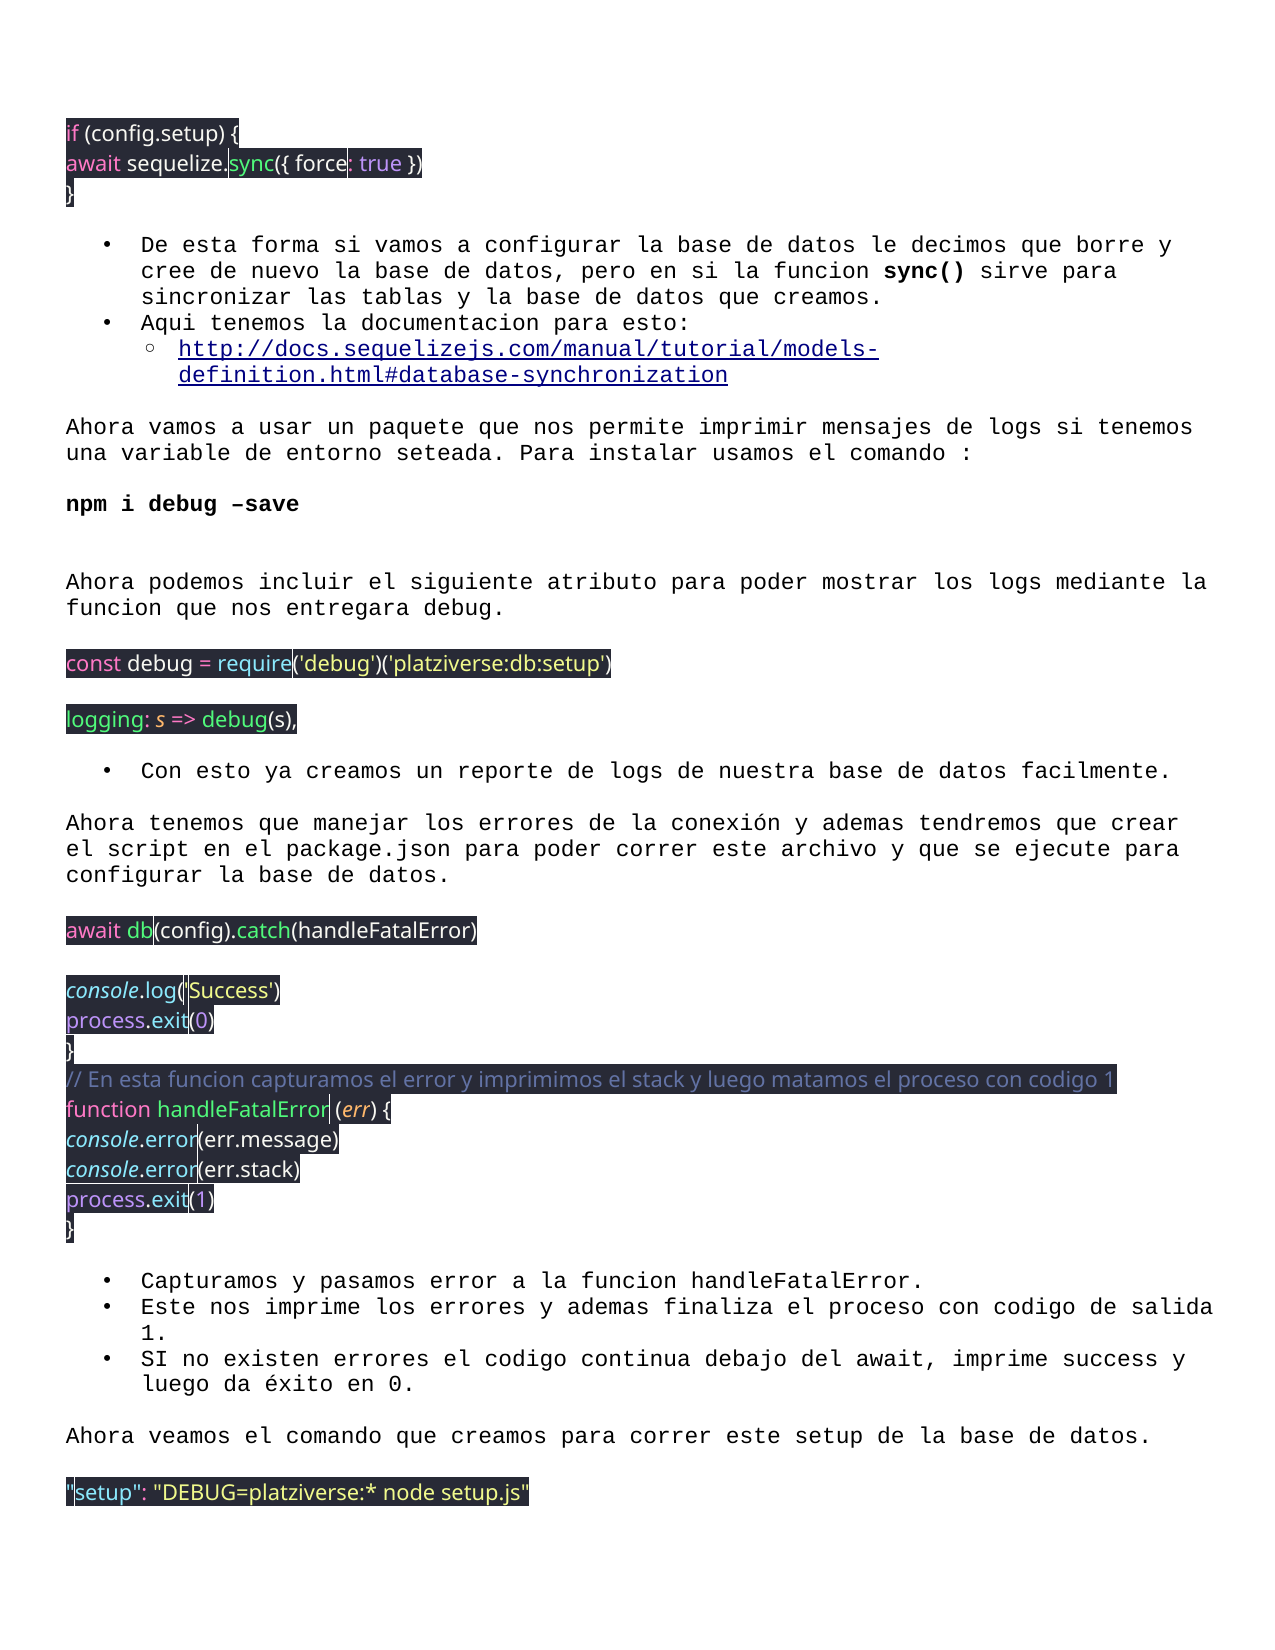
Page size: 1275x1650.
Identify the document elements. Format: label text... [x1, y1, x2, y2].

text logging: s => debug(s), [66, 704, 1217, 734]
list Capturamos y pasamos error a la funcion handleFatalError. [103, 1269, 1217, 1295]
text Ahora veamos el comando que creamos para correr este setup de la base de datos. [66, 1425, 1217, 1451]
list Aqui tenemos la documentacion para esto: [103, 311, 1217, 337]
text npm i debug –save [66, 493, 1217, 519]
text process.exit(0) [66, 1005, 1217, 1034]
text await db(config).catch(handleFatalError) [66, 916, 1217, 945]
text Ahora podemos incluir el siguiente atributo para poder mostrar los logs mediante la funcion que nos entregara debug. [66, 571, 1217, 622]
text const debug = require('debug')('platziverse:db:setup') [66, 648, 1217, 678]
text } [66, 1213, 1217, 1243]
text function handleFatalError (err) { [66, 1094, 1217, 1124]
text console.log('Success') [66, 975, 1217, 1005]
text } [66, 1034, 1217, 1064]
list Con esto ya creamos un reporte de logs de nuestra base de datos facilmente. [103, 760, 1217, 786]
text if (config.setup) { [66, 118, 1217, 148]
text await sequelize.sync({ force: true }) [66, 148, 1217, 178]
list http://docs.sequelizejs.com/manual/tutorial/models-definition.html#database-synchronization [141, 337, 1217, 389]
text } [66, 178, 1217, 207]
text console.error(err.stack) [66, 1154, 1217, 1183]
text "setup": "DEBUG=platziverse:* node setup.js" [66, 1477, 1217, 1506]
text console.error(err.message) [66, 1124, 1217, 1154]
text // En esta funcion capturamos el error y imprimimos el stack y luego matamos el proceso con codigo 1 [66, 1064, 1217, 1094]
list De esta forma si vamos a configurar la base de datos le decimos que borre y cree de nuevo la base de datos, pero en si la funcion sync() sirve para sincronizar las tablas y la base de datos que creamos. [103, 233, 1217, 311]
text Ahora vamos a usar un paquete que nos permite imprimir mensajes de logs si tenemos una variable de entorno seteada. Para instalar usamos el comando : [66, 415, 1217, 467]
text process.exit(1) [66, 1183, 1217, 1213]
list SI no existen errores el codigo continua debajo del await, imprime success y luego da éxito en 0. [103, 1347, 1217, 1399]
text Ahora tenemos que manejar los errores de la conexión y ademas tendremos que crear el script en el package.json para poder correr este archivo y que se ejecute para configurar la base de datos. [66, 812, 1217, 889]
list Este nos imprime los errores y ademas finaliza el proceso con codigo de salida 1. [103, 1295, 1217, 1347]
